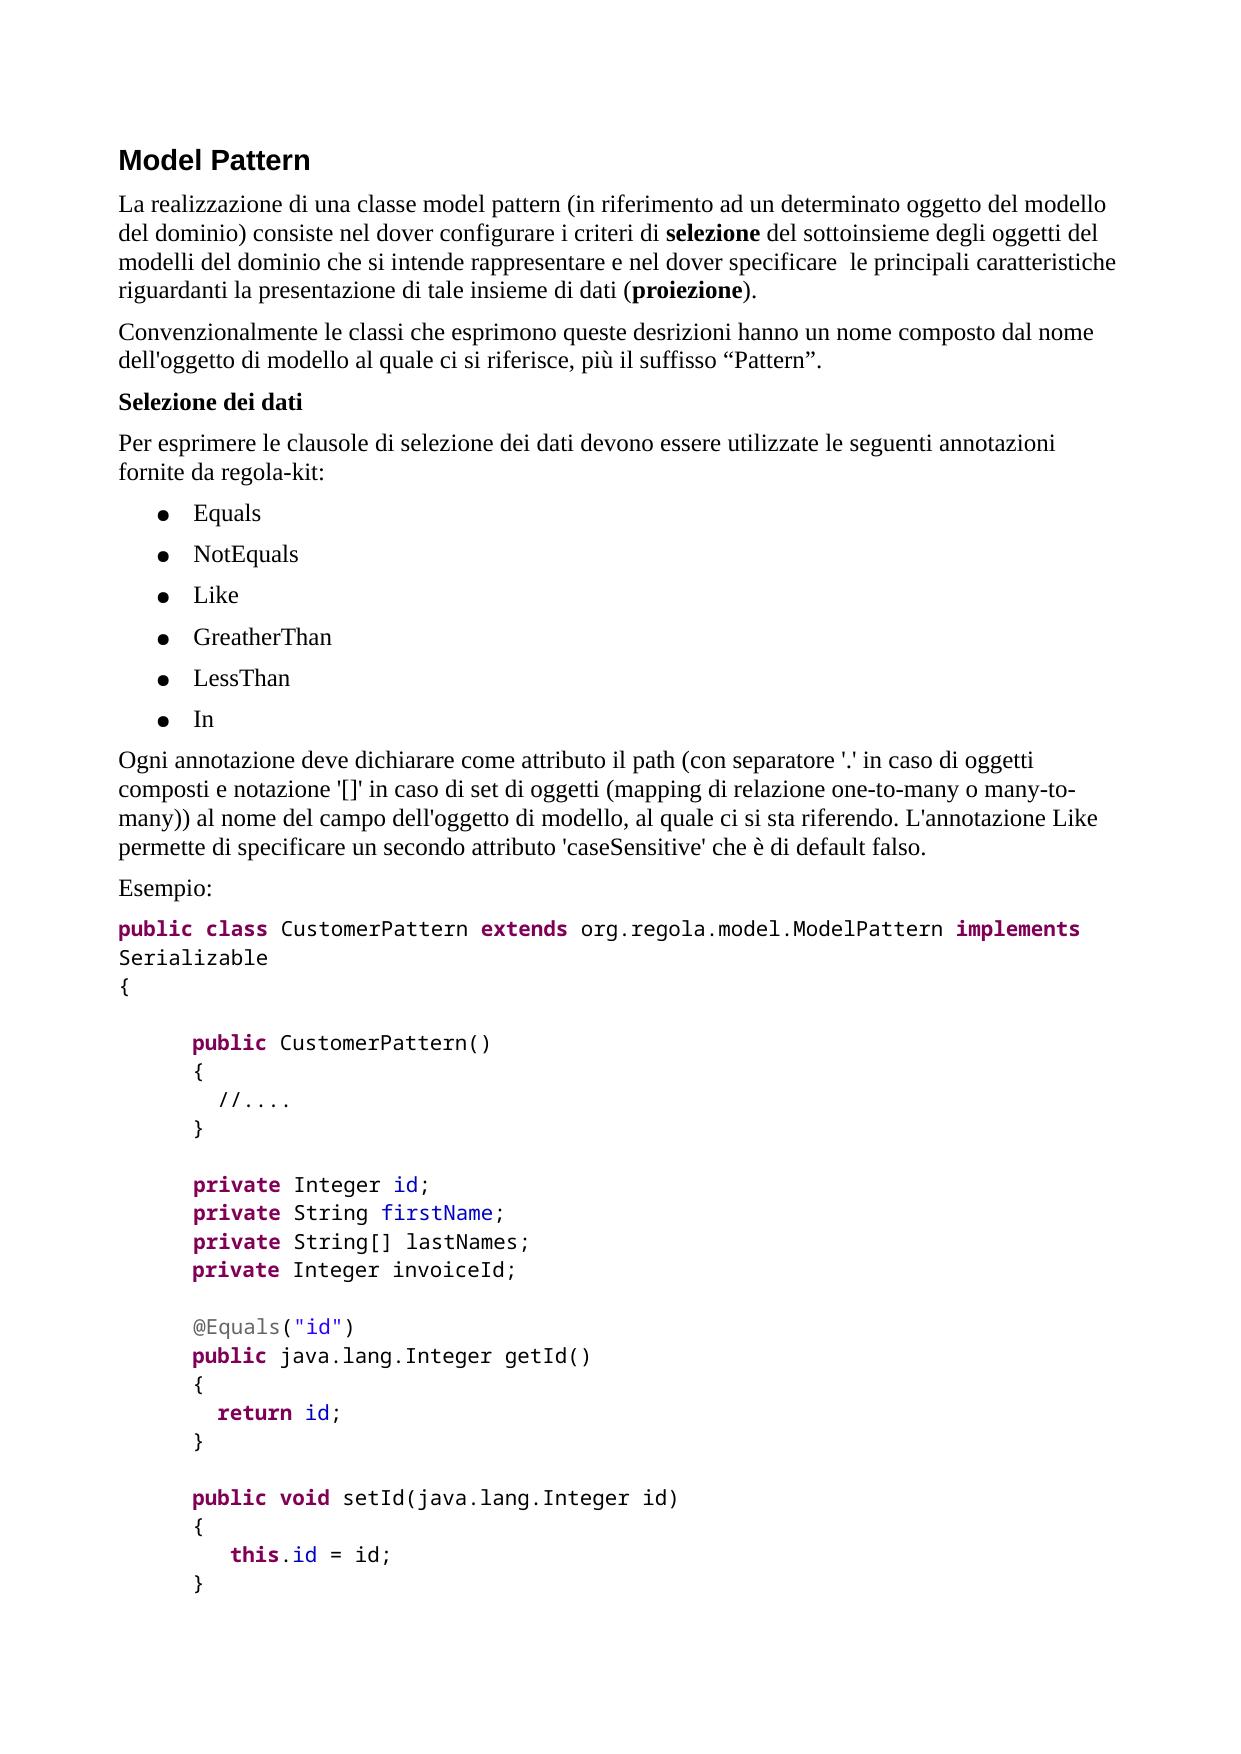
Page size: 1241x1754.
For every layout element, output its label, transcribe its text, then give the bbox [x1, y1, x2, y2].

text } [118, 1113, 1122, 1142]
text private Integer id; [118, 1170, 1122, 1198]
text public class CustomerPattern extends org.regola.model.ModelPattern implements Serializable [118, 914, 1122, 971]
text private String[] lastNames; [118, 1227, 1122, 1255]
text { [118, 971, 1122, 999]
text Esempio: [118, 873, 1122, 902]
text Selezione dei dati [118, 387, 1122, 415]
text public CustomerPattern() [118, 1028, 1122, 1056]
text public java.lang.Integer getId() [118, 1341, 1122, 1369]
list Equals [156, 498, 1122, 527]
list Like [156, 580, 1122, 609]
text @Equals("id") [118, 1312, 1122, 1341]
text private Integer invoiceId; [118, 1255, 1122, 1284]
text Convenzionalmente le classi che esprimono queste desrizioni hanno un nome composto dal nome dell'oggetto di modello al quale ci si riferisce, più il suffisso “Pattern”. [118, 317, 1122, 374]
text this.id = id; [118, 1540, 1122, 1568]
text private String firstName; [118, 1198, 1122, 1227]
list In [156, 704, 1122, 733]
text return id; [118, 1398, 1122, 1426]
text public void setId(java.lang.Integer id) [118, 1483, 1122, 1511]
text La realizzazione di una classe model pattern (in riferimento ad un determinato oggetto del modello del dominio) consiste nel dover configurare i criteri di selezione del sottoinsieme degli oggetti del modelli del dominio che si intende rappresentare e nel dover specificare le principali caratteristiche riguardanti la presentazione di tale insieme di dati (proiezione). [118, 189, 1122, 304]
text //.... [118, 1085, 1122, 1113]
text { [118, 1056, 1122, 1085]
list LessThan [156, 663, 1122, 692]
text { [118, 1369, 1122, 1398]
list NotEquals [156, 539, 1122, 568]
text } [118, 1568, 1122, 1597]
text } [118, 1426, 1122, 1454]
text { [118, 1511, 1122, 1540]
text Ogni annotazione deve dichiarare come attributo il path (con separatore '.' in caso di oggetti composti e notazione '[]' in caso di set di oggetti (mapping di relazione one-to-many o many-to-many)) al nome del campo dell'oggetto di modello, al quale ci si sta riferendo. L'annotazione Like permette di specificare un secondo attributo 'caseSensitive' che è di default falso. [118, 745, 1122, 860]
text Per esprimere le clausole di selezione dei dati devono essere utilizzate le seguenti annotazioni fornite da regola-kit: [118, 428, 1122, 485]
list GreatherThan [156, 622, 1122, 650]
subtitle Model Pattern [118, 143, 1122, 177]
